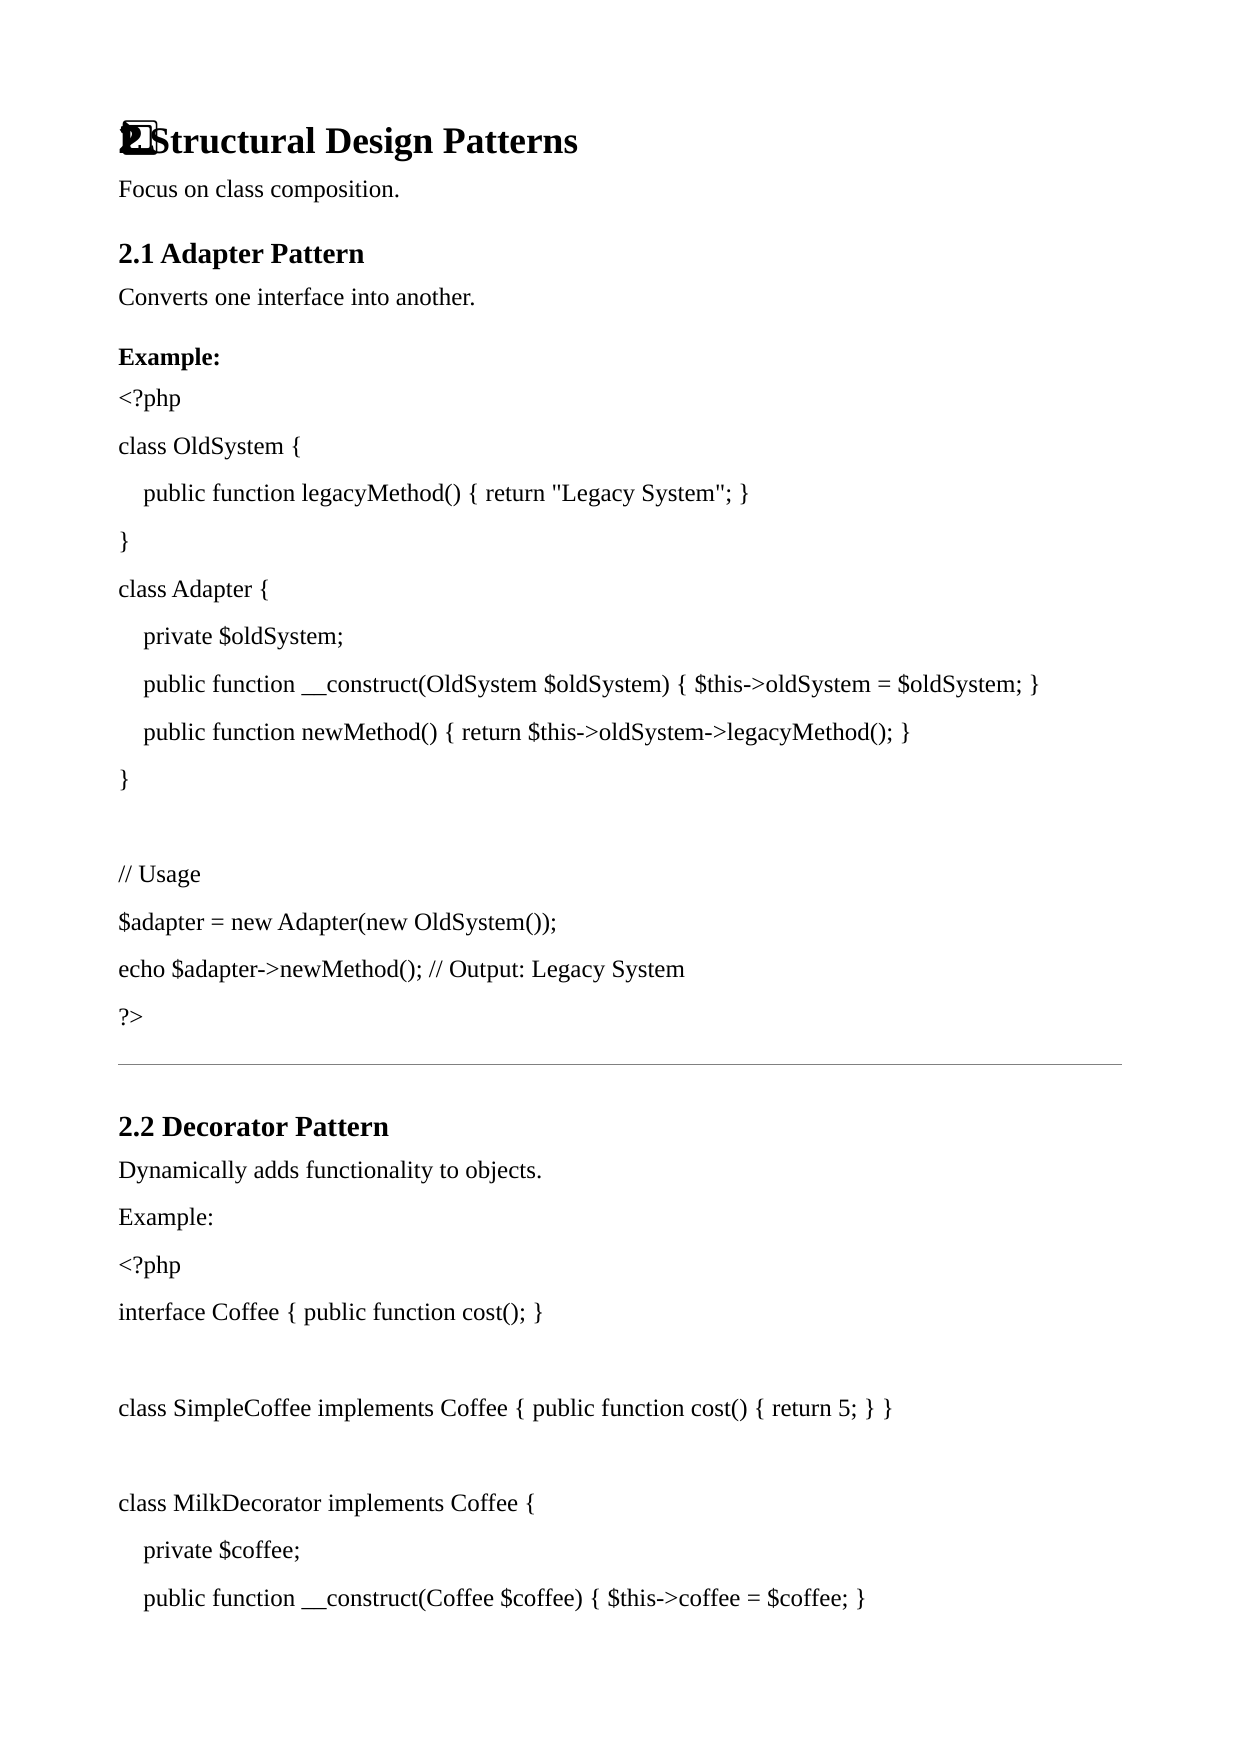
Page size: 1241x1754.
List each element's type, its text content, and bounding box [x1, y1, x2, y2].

text // Usage [118, 859, 1122, 888]
text private $coffee; [118, 1536, 1122, 1564]
text Converts one interface into another. [118, 282, 1122, 311]
text public function __construct(Coffee $coffee) { $this->coffee = $coffee; } [118, 1583, 1122, 1612]
text Dynamically adds functionality to objects. [118, 1155, 1122, 1183]
text <?php [118, 383, 1122, 412]
text public function legacyMethod() { return "Legacy System"; } [118, 478, 1122, 507]
text public function newMethod() { return $this->oldSystem->legacyMethod(); } [118, 717, 1122, 745]
text class Adapter { [118, 574, 1122, 602]
text $adapter = new Adapter(new OldSystem()); [118, 907, 1122, 936]
text Example: [118, 1202, 1122, 1231]
text class MilkDecorator implements Coffee { [118, 1488, 1122, 1517]
text Focus on class composition. [118, 174, 1122, 202]
text private $oldSystem; [118, 621, 1122, 650]
subtitle 2.2 Decorator Pattern [118, 1109, 1122, 1142]
text } [118, 526, 1122, 555]
text interface Coffee { public function cost(); } [118, 1297, 1122, 1326]
subtitle 2.1 Adapter Pattern [118, 236, 1122, 269]
text class OldSystem { [118, 431, 1122, 460]
text class SimpleCoffee implements Coffee { public function cost() { return 5; } } [118, 1393, 1122, 1421]
subtitle Example: [118, 342, 1122, 371]
subtitle 2️⃣ Structural Design Patterns [118, 118, 1122, 161]
text echo $adapter->newMethod(); // Output: Legacy System [118, 954, 1122, 983]
text public function __construct(OldSystem $oldSystem) { $this->oldSystem = $oldSystem; } [118, 669, 1122, 698]
text ?> [118, 1002, 1122, 1031]
text <?php [118, 1250, 1122, 1279]
text } [118, 764, 1122, 793]
